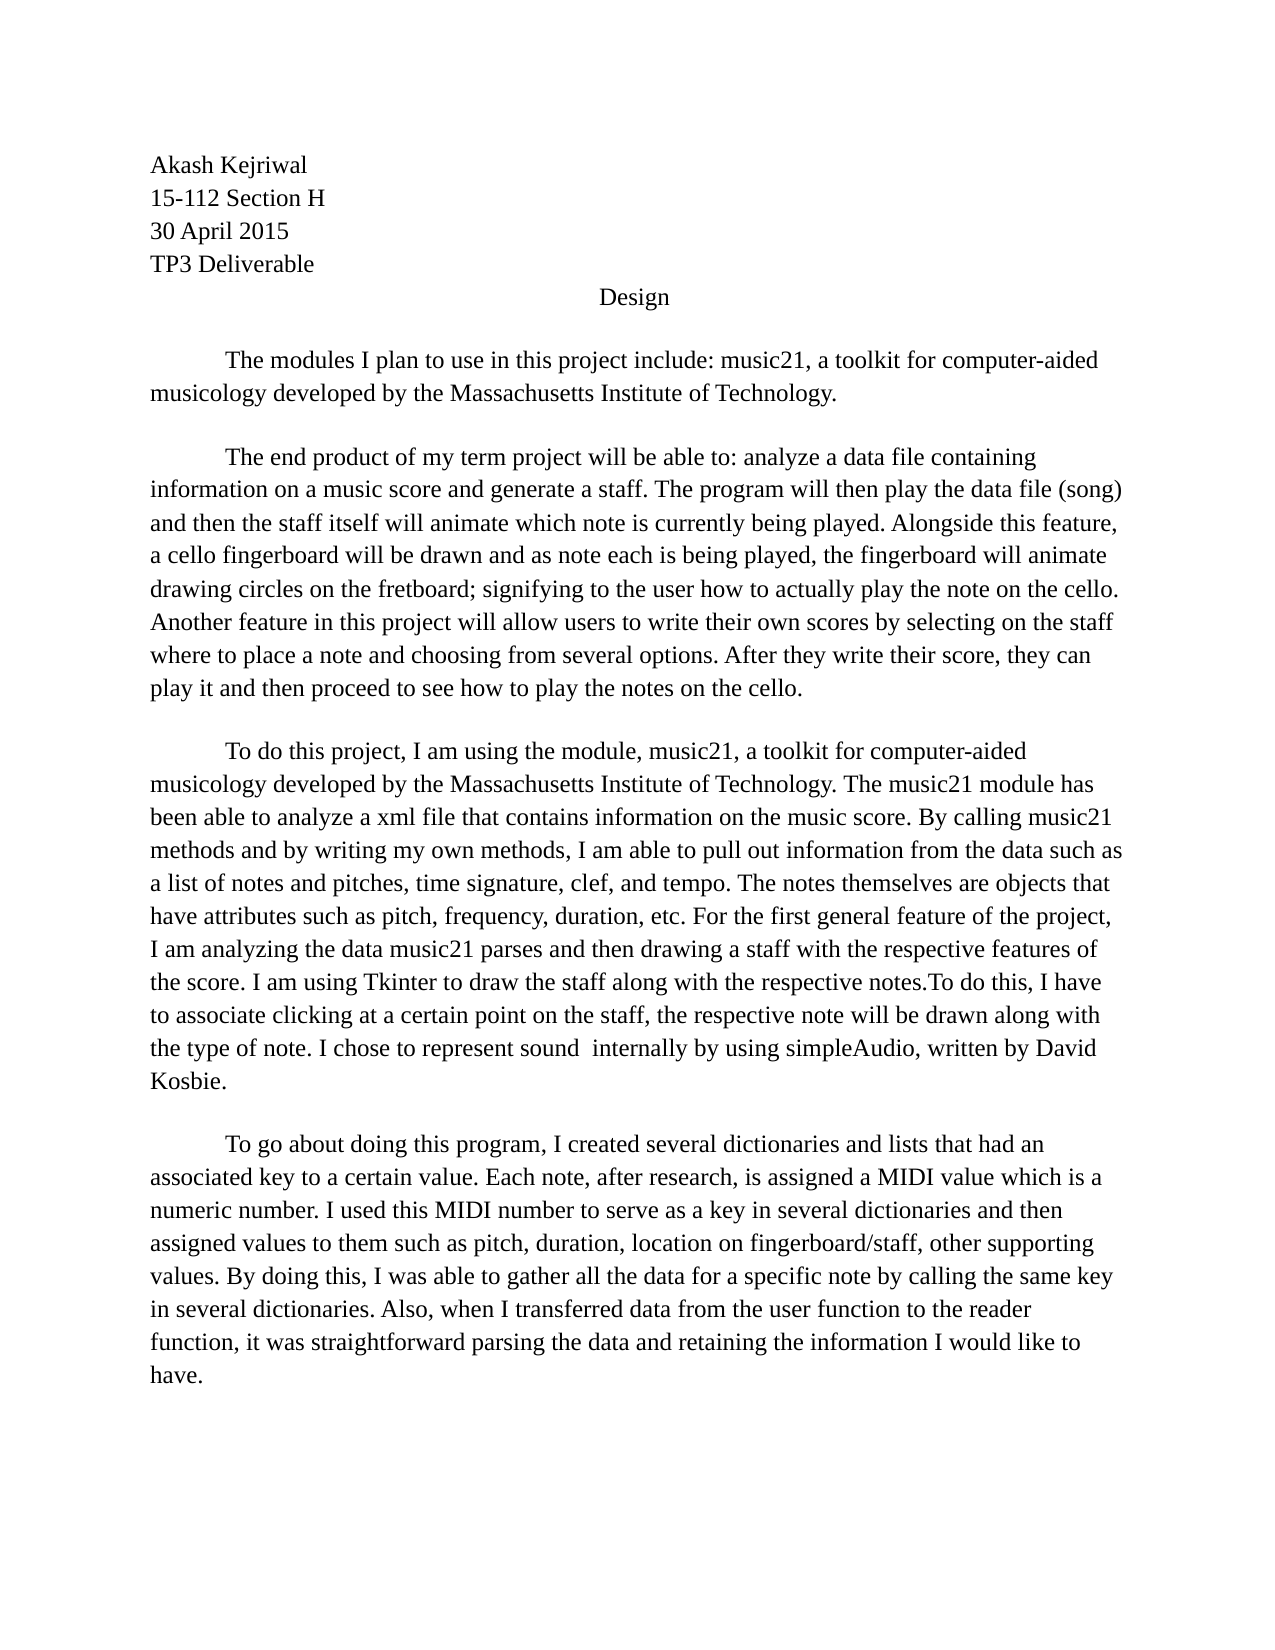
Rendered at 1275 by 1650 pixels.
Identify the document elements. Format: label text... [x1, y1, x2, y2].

text TP3 Deliverable [150, 249, 1125, 278]
text The end product of my term project will be able to: analyze a data file containing information on a music score and generate a staff. The program will then play the data file (song) and then the staff itself will animate which note is currently being played. Alongside this feature, a cello fingerboard will be drawn and as note each is being played, the fingerboard will animate drawing circles on the fretboard; signifying to the user how to actually play the note on the cello. Another feature in this project will allow users to write their own scores by selecting on the staff where to place a note and choosing from several options. After they write their score, they can play it and then proceed to see how to play the notes on the cello. [150, 442, 1125, 701]
text To go about doing this program, I created several dictionaries and lists that had an associated key to a certain value. Each note, after research, is assigned a MIDI value which is a numeric number. I used this MIDI number to serve as a key in several dictionaries and then assigned values to them such as pitch, duration, location on fingerboard/staff, other supporting values. By doing this, I was able to gather all the data for a specific note by calling the same key in several dictionaries. Also, when I transferred data from the user function to the reader function, it was straightforward parsing the data and retaining the information I would like to have. [150, 1129, 1125, 1389]
text Akash Kejriwal [150, 150, 1125, 179]
text The modules I plan to use in this project include: music21, a toolkit for computer-aided musicology developed by the Massachusetts Institute of Technology. [150, 345, 1125, 407]
text Design [150, 282, 1125, 311]
text To do this project, I am using the module, music21, a toolkit for computer-aided musicology developed by the Massachusetts Institute of Technology. The music21 module has been able to analyze a xml file that contains information on the music score. By calling music21 methods and by writing my own methods, I am able to pull out information from the data such as a list of notes and pitches, time signature, clef, and tempo. The notes themselves are objects that have attributes such as pitch, frequency, duration, etc. For the first general feature of the project, I am analyzing the data music21 parses and then drawing a staff with the respective features of the score. I am using Tkinter to draw the staff along with the respective notes.To do this, I have to associate clicking at a certain point on the staff, the respective note will be drawn along with the type of note. I chose to represent sound internally by using simpleAudio, written by David Kosbie. [150, 736, 1125, 1095]
text 30 April 2015 [150, 216, 1125, 245]
text 15-112 Section H [150, 183, 1125, 212]
